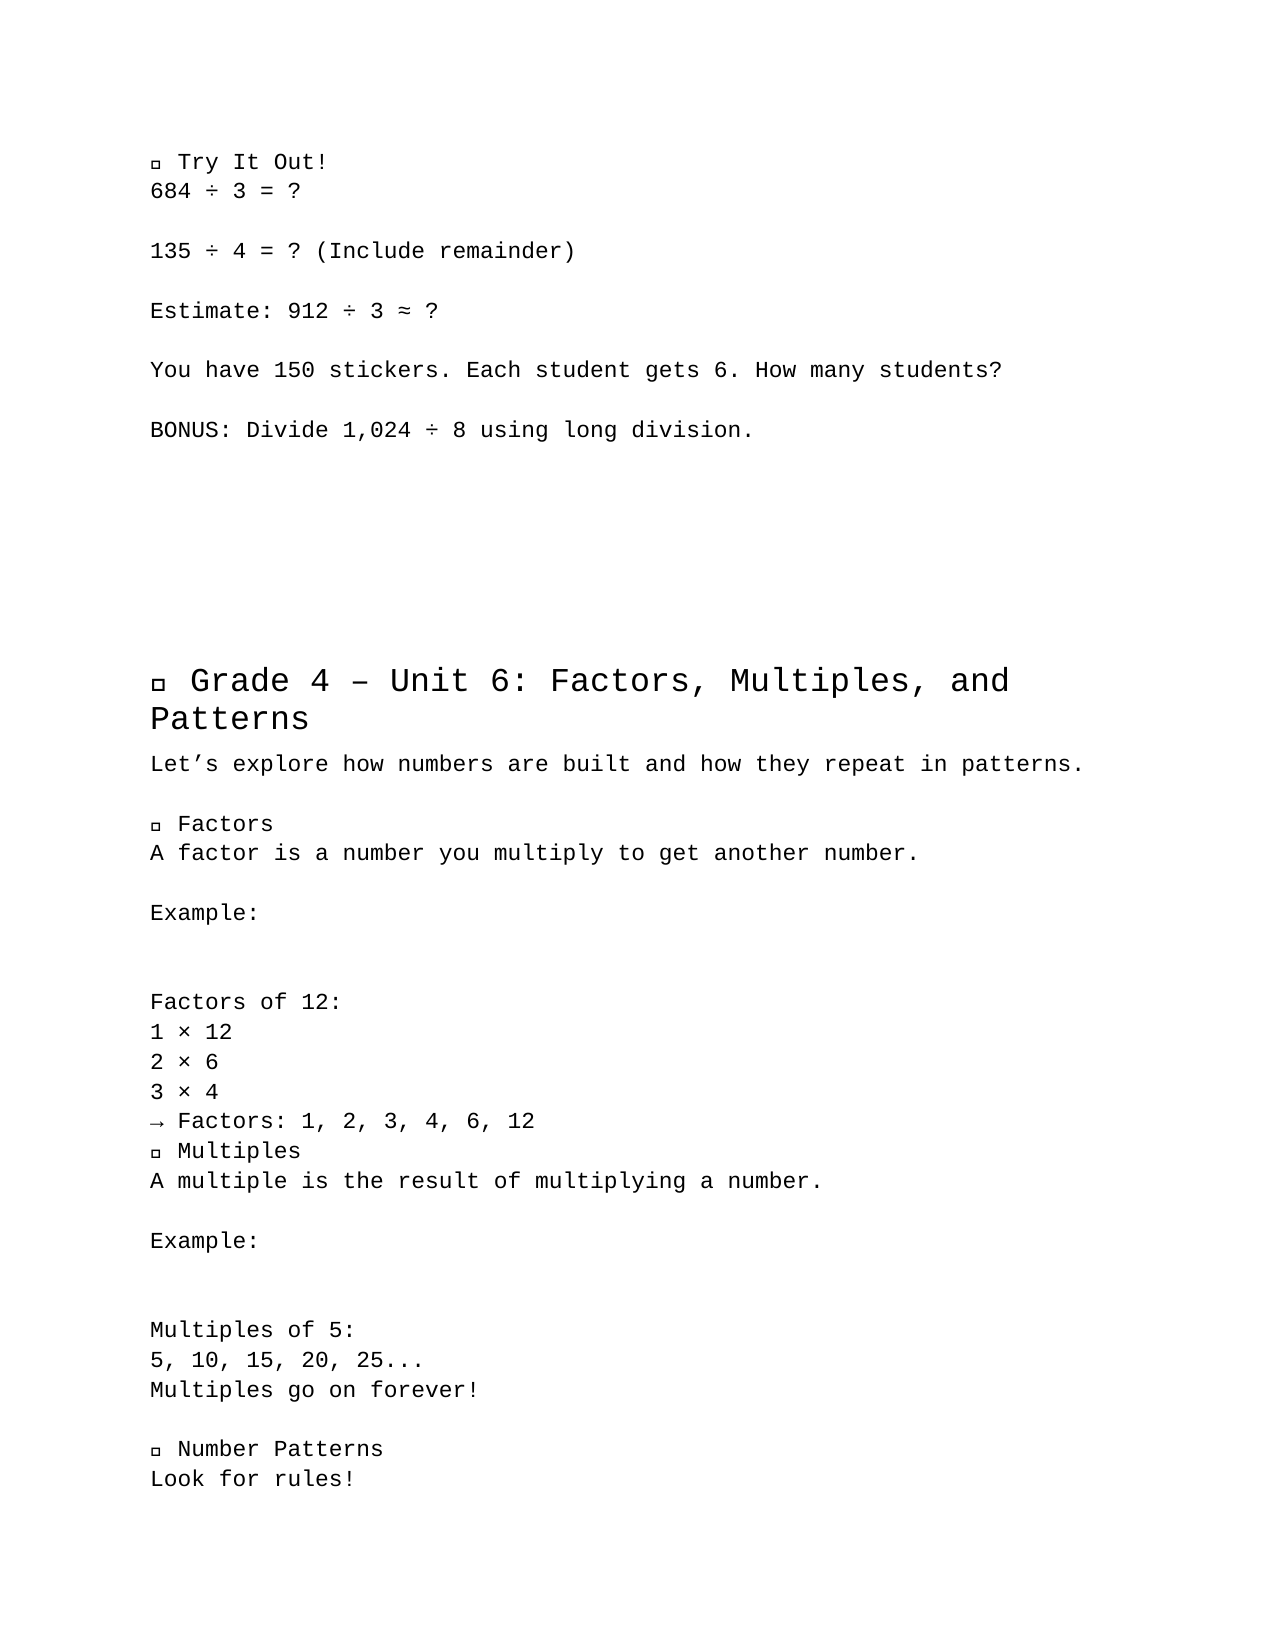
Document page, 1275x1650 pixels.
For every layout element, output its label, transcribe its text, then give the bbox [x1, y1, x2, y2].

text Estimate: 912 ÷ 3 ≈ ? [150, 299, 1125, 325]
text 5, 10, 15, 20, 25... [150, 1348, 1125, 1374]
text 3 × 4 [150, 1080, 1125, 1106]
text 🔸 Multiples [150, 1139, 1125, 1166]
subtitle 🔁 Grade 4 – Unit 6: Factors, Multiples, and Patterns [150, 664, 1125, 740]
text 135 ÷ 4 = ? (Include remainder) [150, 239, 1125, 265]
text → Factors: 1, 2, 3, 4, 6, 12 [150, 1110, 1125, 1136]
text Let’s explore how numbers are built and how they repeat in patterns. [150, 752, 1125, 778]
text Multiples of 5: [150, 1318, 1125, 1344]
text Multiples go on forever! [150, 1378, 1125, 1404]
text You have 150 stickers. Each student gets 6. How many students? [150, 358, 1125, 384]
text Look for rules! [150, 1467, 1125, 1493]
text 684 ÷ 3 = ? [150, 180, 1125, 206]
text 🧠 Try It Out! [150, 150, 1125, 176]
text Example: [150, 1229, 1125, 1255]
text 1 × 12 [150, 1020, 1125, 1046]
text 🔹 Factors [150, 812, 1125, 838]
text BONUS: Divide 1,024 ÷ 8 using long division. [150, 418, 1125, 444]
text 🔁 Number Patterns [150, 1437, 1125, 1463]
text Factors of 12: [150, 991, 1125, 1017]
text A multiple is the result of multiplying a number. [150, 1169, 1125, 1195]
text A factor is a number you multiply to get another number. [150, 842, 1125, 868]
text Example: [150, 901, 1125, 927]
text 2 × 6 [150, 1050, 1125, 1076]
